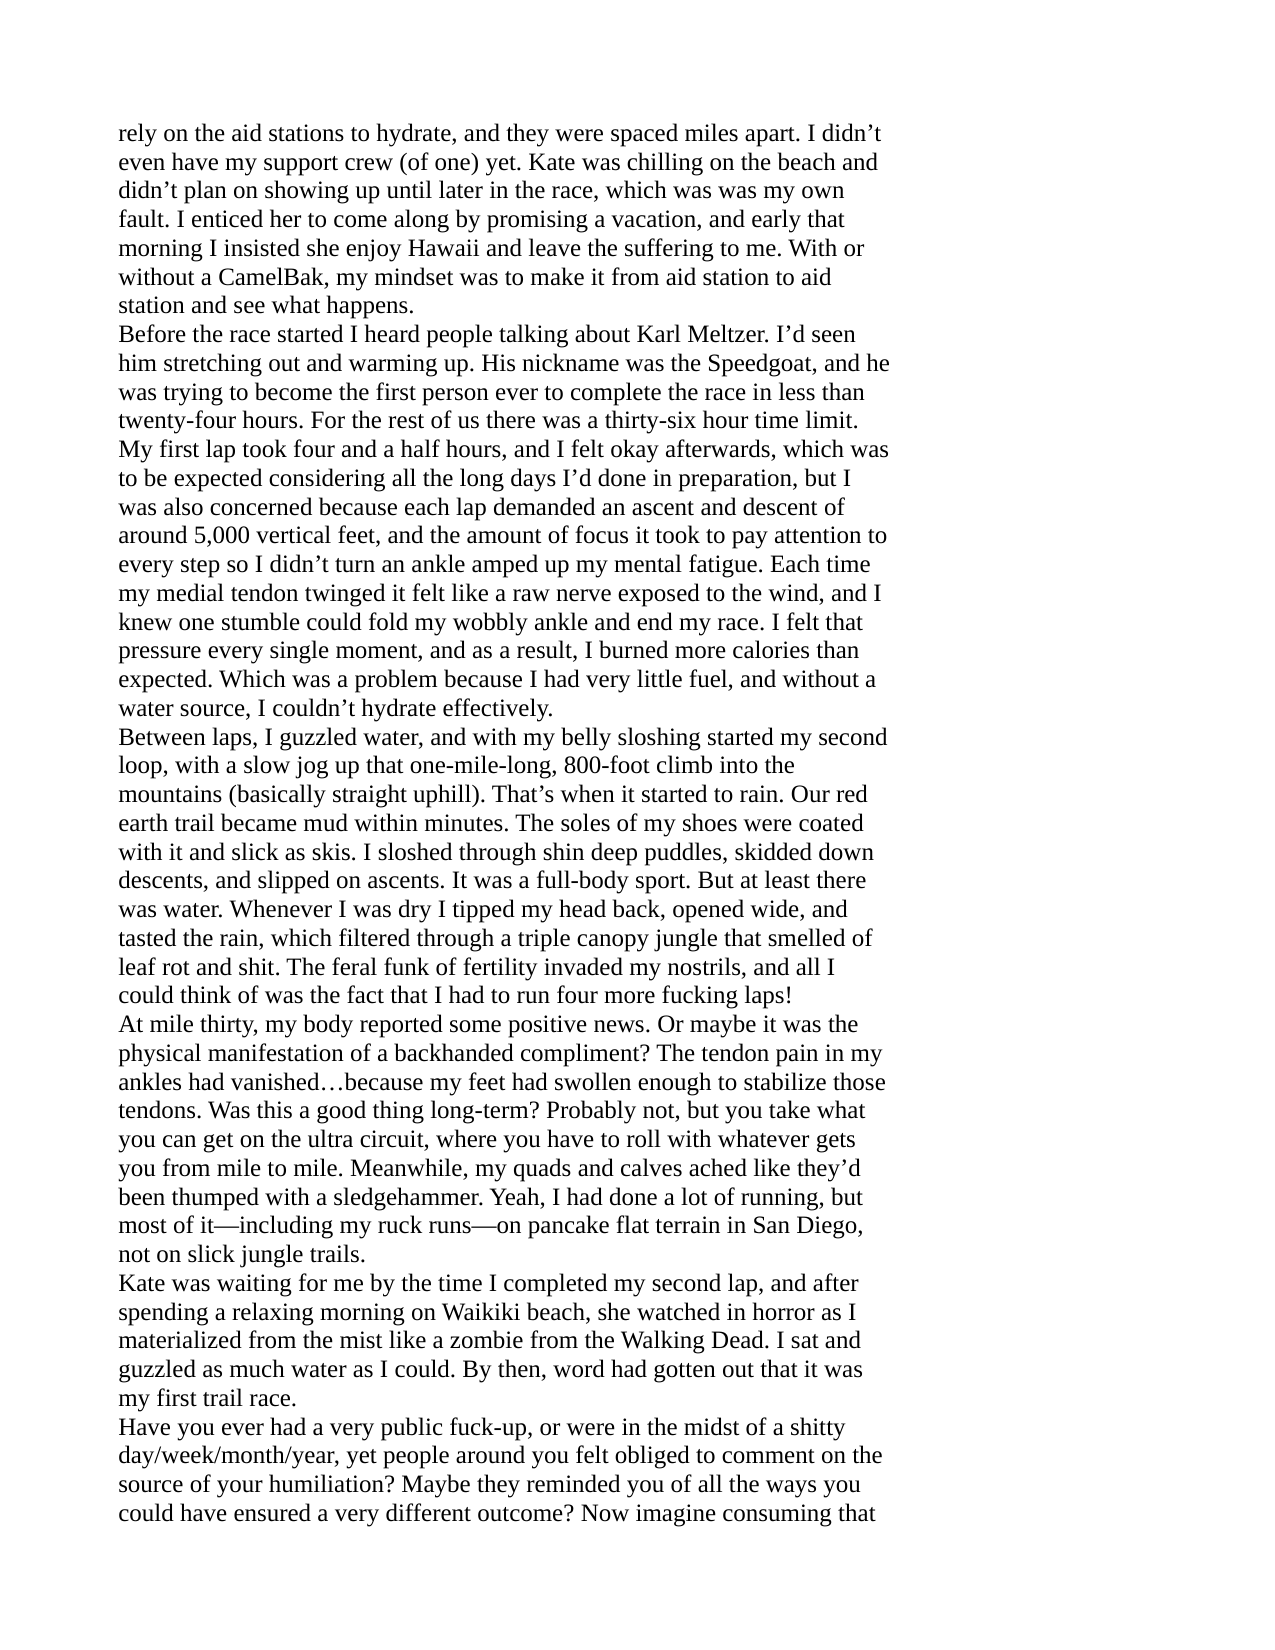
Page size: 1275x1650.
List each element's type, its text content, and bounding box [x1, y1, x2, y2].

text expected. Which was a problem because I had very little fuel, and without a [118, 664, 1157, 693]
text station and see what happens. [118, 291, 1157, 319]
text rely on the aid stations to hydrate, and they were spaced miles apart. I didn’t [118, 118, 1157, 147]
text could think of was the fact that I had to run four more fucking laps! [118, 981, 1157, 1009]
text water source, I couldn’t hydrate effectively. [118, 693, 1157, 722]
text you can get on the ultra circuit, where you have to roll with whatever gets [118, 1124, 1157, 1153]
text you from mile to mile. Meanwhile, my quads and calves ached like they’d [118, 1153, 1157, 1182]
text didn’t plan on showing up until later in the race, which was was my own [118, 176, 1157, 204]
text tasted the rain, which filtered through a triple canopy jungle that smelled of [118, 923, 1157, 952]
text most of it—including my ruck runs—on pancake flat terrain in San Diego, [118, 1211, 1157, 1239]
text him stretching out and warming up. His nickname was the Speedgoat, and he [118, 348, 1157, 377]
text earth trail became mud within minutes. The soles of my shoes were coated [118, 808, 1157, 837]
text even have my support crew (of one) yet. Kate was chilling on the beach and [118, 147, 1157, 176]
text tendons. Was this a good thing long-term? Probably not, but you take what [118, 1096, 1157, 1124]
text materialized from the mist like a zombie from the Walking Dead. I sat and [118, 1326, 1157, 1354]
text my medial tendon twinged it felt like a raw nerve exposed to the wind, and I [118, 578, 1157, 607]
text spending a relaxing morning on Waikiki beach, she watched in horror as I [118, 1297, 1157, 1326]
text day/week/month/year, yet people around you felt obliged to comment on the [118, 1441, 1157, 1469]
text descents, and slipped on ascents. It was a full-body sport. But at least there [118, 866, 1157, 894]
text physical manifestation of a backhanded compliment? The tendon pain in my [118, 1038, 1157, 1067]
text My first lap took four and a half hours, and I felt okay afterwards, which was [118, 434, 1157, 463]
text not on slick jungle trails. [118, 1239, 1157, 1268]
text Kate was waiting for me by the time I completed my second lap, and after [118, 1268, 1157, 1297]
text was also concerned because each lap demanded an ascent and descent of [118, 492, 1157, 521]
text guzzled as much water as I could. By then, word had gotten out that it was [118, 1354, 1157, 1383]
text could have ensured a very different outcome? Now imagine consuming that [118, 1498, 1157, 1527]
text around 5,000 vertical feet, and the amount of focus it took to pay attention to [118, 521, 1157, 549]
text At mile thirty, my body reported some positive news. Or maybe it was the [118, 1009, 1157, 1038]
text been thumped with a sledgehammer. Yeah, I had done a lot of running, but [118, 1182, 1157, 1211]
text fault. I enticed her to come along by promising a vacation, and early that [118, 204, 1157, 233]
text to be expected considering all the long days I’d done in preparation, but I [118, 463, 1157, 492]
text knew one stumble could fold my wobbly ankle and end my race. I felt that [118, 607, 1157, 636]
text Have you ever had a very public fuck-up, or were in the midst of a shitty [118, 1412, 1157, 1441]
text leaf rot and shit. The feral funk of fertility invaded my nostrils, and all I [118, 952, 1157, 981]
text ankles had vanished…because my feet had swollen enough to stabilize those [118, 1067, 1157, 1096]
text with it and slick as skis. I sloshed through shin deep puddles, skidded down [118, 837, 1157, 866]
text was water. Whenever I was dry I tipped my head back, opened wide, and [118, 894, 1157, 923]
text source of your humiliation? Maybe they reminded you of all the ways you [118, 1469, 1157, 1498]
text loop, with a slow jog up that one-mile-long, 800-foot climb into the [118, 751, 1157, 779]
text my first trail race. [118, 1383, 1157, 1412]
text was trying to become the first person ever to complete the race in less than [118, 377, 1157, 406]
text Before the race started I heard people talking about Karl Meltzer. I’d seen [118, 319, 1157, 348]
text twenty-four hours. For the rest of us there was a thirty-six hour time limit. [118, 406, 1157, 434]
text morning I insisted she enjoy Hawaii and leave the suffering to me. With or [118, 233, 1157, 262]
text mountains (basically straight uphill). That’s when it started to rain. Our red [118, 779, 1157, 808]
text every step so I didn’t turn an ankle amped up my mental fatigue. Each time [118, 549, 1157, 578]
text Between laps, I guzzled water, and with my belly sloshing started my second [118, 722, 1157, 751]
text pressure every single moment, and as a result, I burned more calories than [118, 636, 1157, 664]
text without a CamelBak, my mindset was to make it from aid station to aid [118, 262, 1157, 291]
